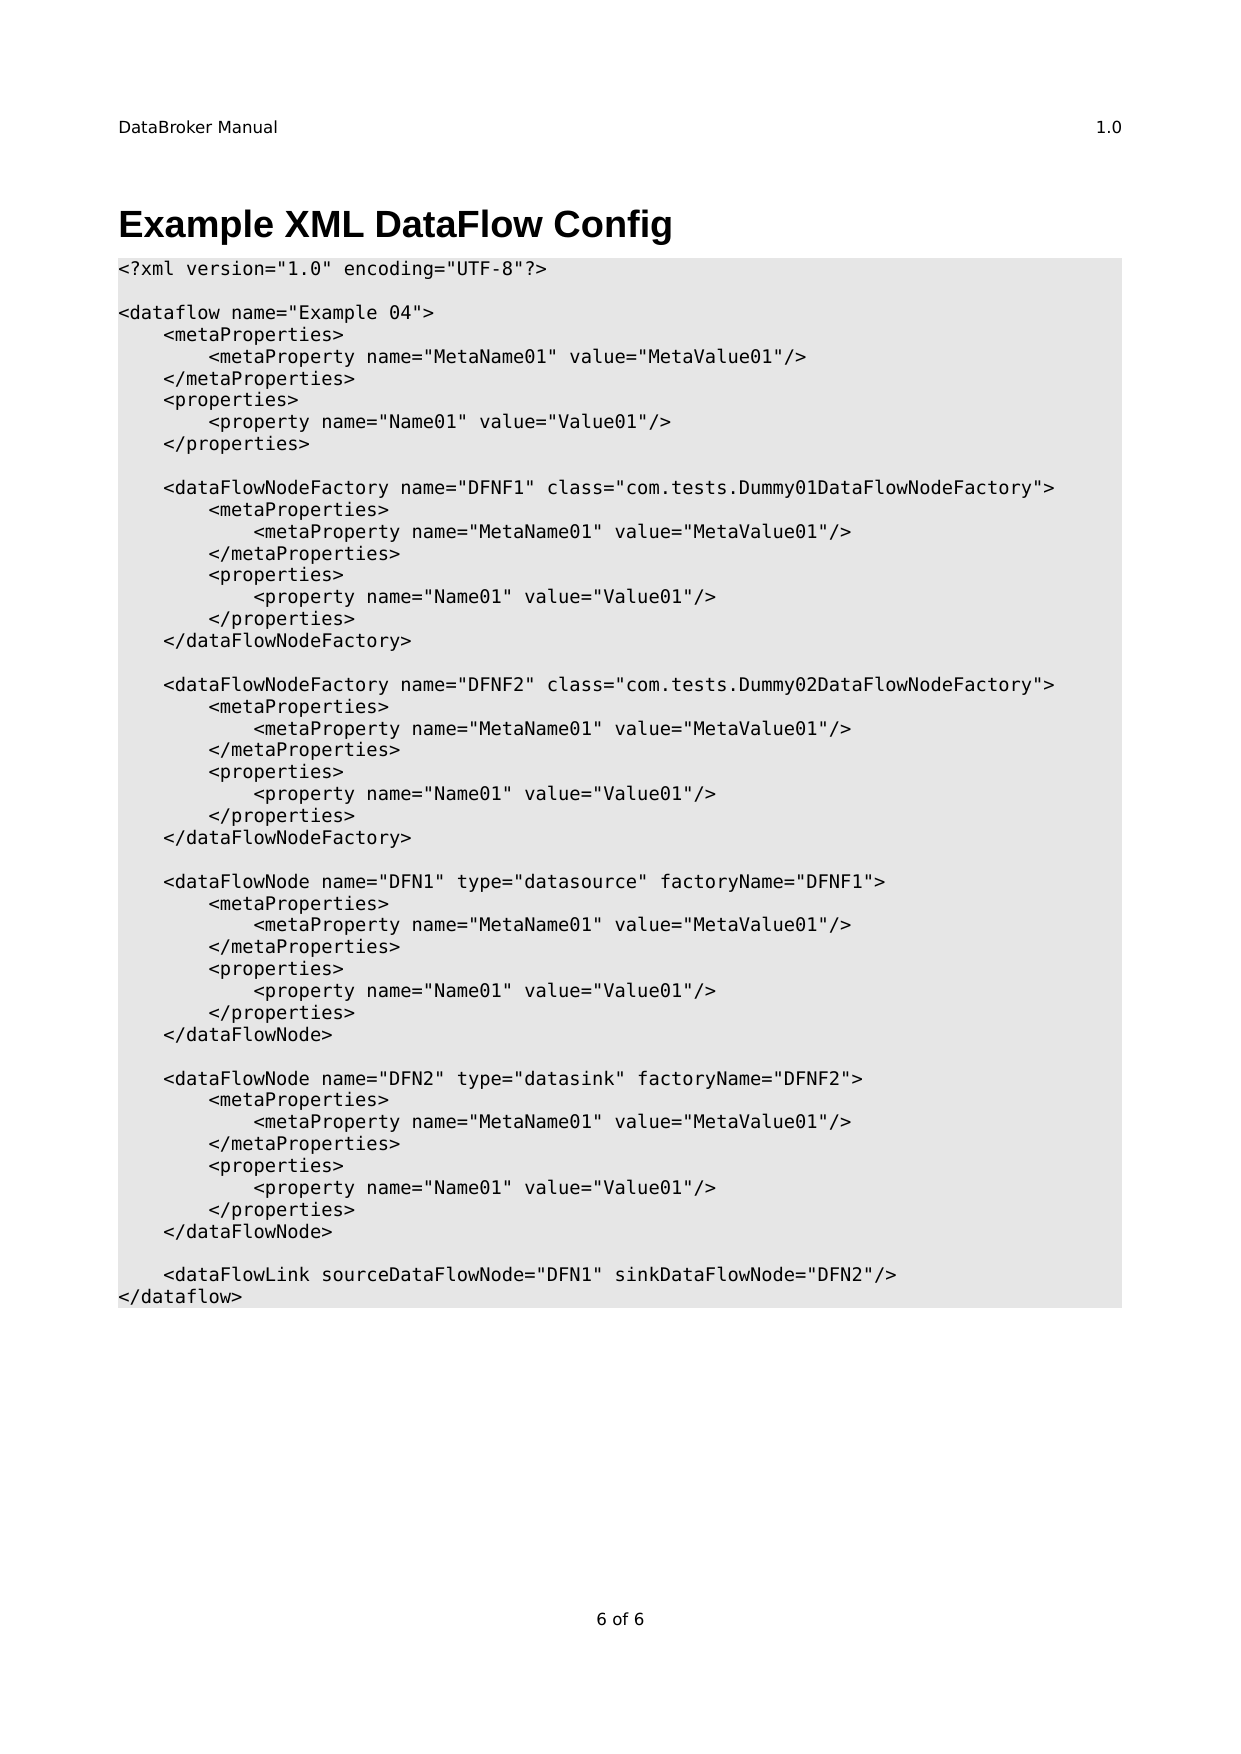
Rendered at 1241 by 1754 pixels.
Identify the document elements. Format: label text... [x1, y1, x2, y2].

subtitle Example XML DataFlow Config [118, 202, 1122, 246]
text <?xml version="1.0" encoding="UTF-8"?> <dataflow name="Example 04"> <metaProperties> <metaProperty name="MetaName01" value="MetaValue01"/> </metaProperties> <properties> <property name="Name01" value="Value01"/> </properties> <dataFlowNodeFactory name="DFNF1" class="com.tests.Dummy01DataFlowNodeFactory"> <metaProperties> <metaProperty name="MetaName01" value="MetaValue01"/> </metaProperties> <properties> <property name="Name01" value="Value01"/> </properties> </dataFlowNodeFactory> <dataFlowNodeFactory name="DFNF2" class="com.tests.Dummy02DataFlowNodeFactory"> <metaProperties> <metaProperty name="MetaName01" value="MetaValue01"/> </metaProperties> <properties> <property name="Name01" value="Value01"/> </properties> </dataFlowNodeFactory> <dataFlowNode name="DFN1" type="datasource" factoryName="DFNF1"> <metaProperties> <metaProperty name="MetaName01" value="MetaValue01"/> </metaProperties> <properties> <property name="Name01" value="Value01"/> </properties> </dataFlowNode> <dataFlowNode name="DFN2" type="datasink" factoryName="DFNF2"> <metaProperties> <metaProperty name="MetaName01" value="MetaValue01"/> </metaProperties> <properties> <property name="Name01" value="Value01"/> </properties> </dataFlowNode> <dataFlowLink sourceDataFlowNode="DFN1" sinkDataFlowNode="DFN2"/> </dataflow> [118, 258, 1122, 1308]
